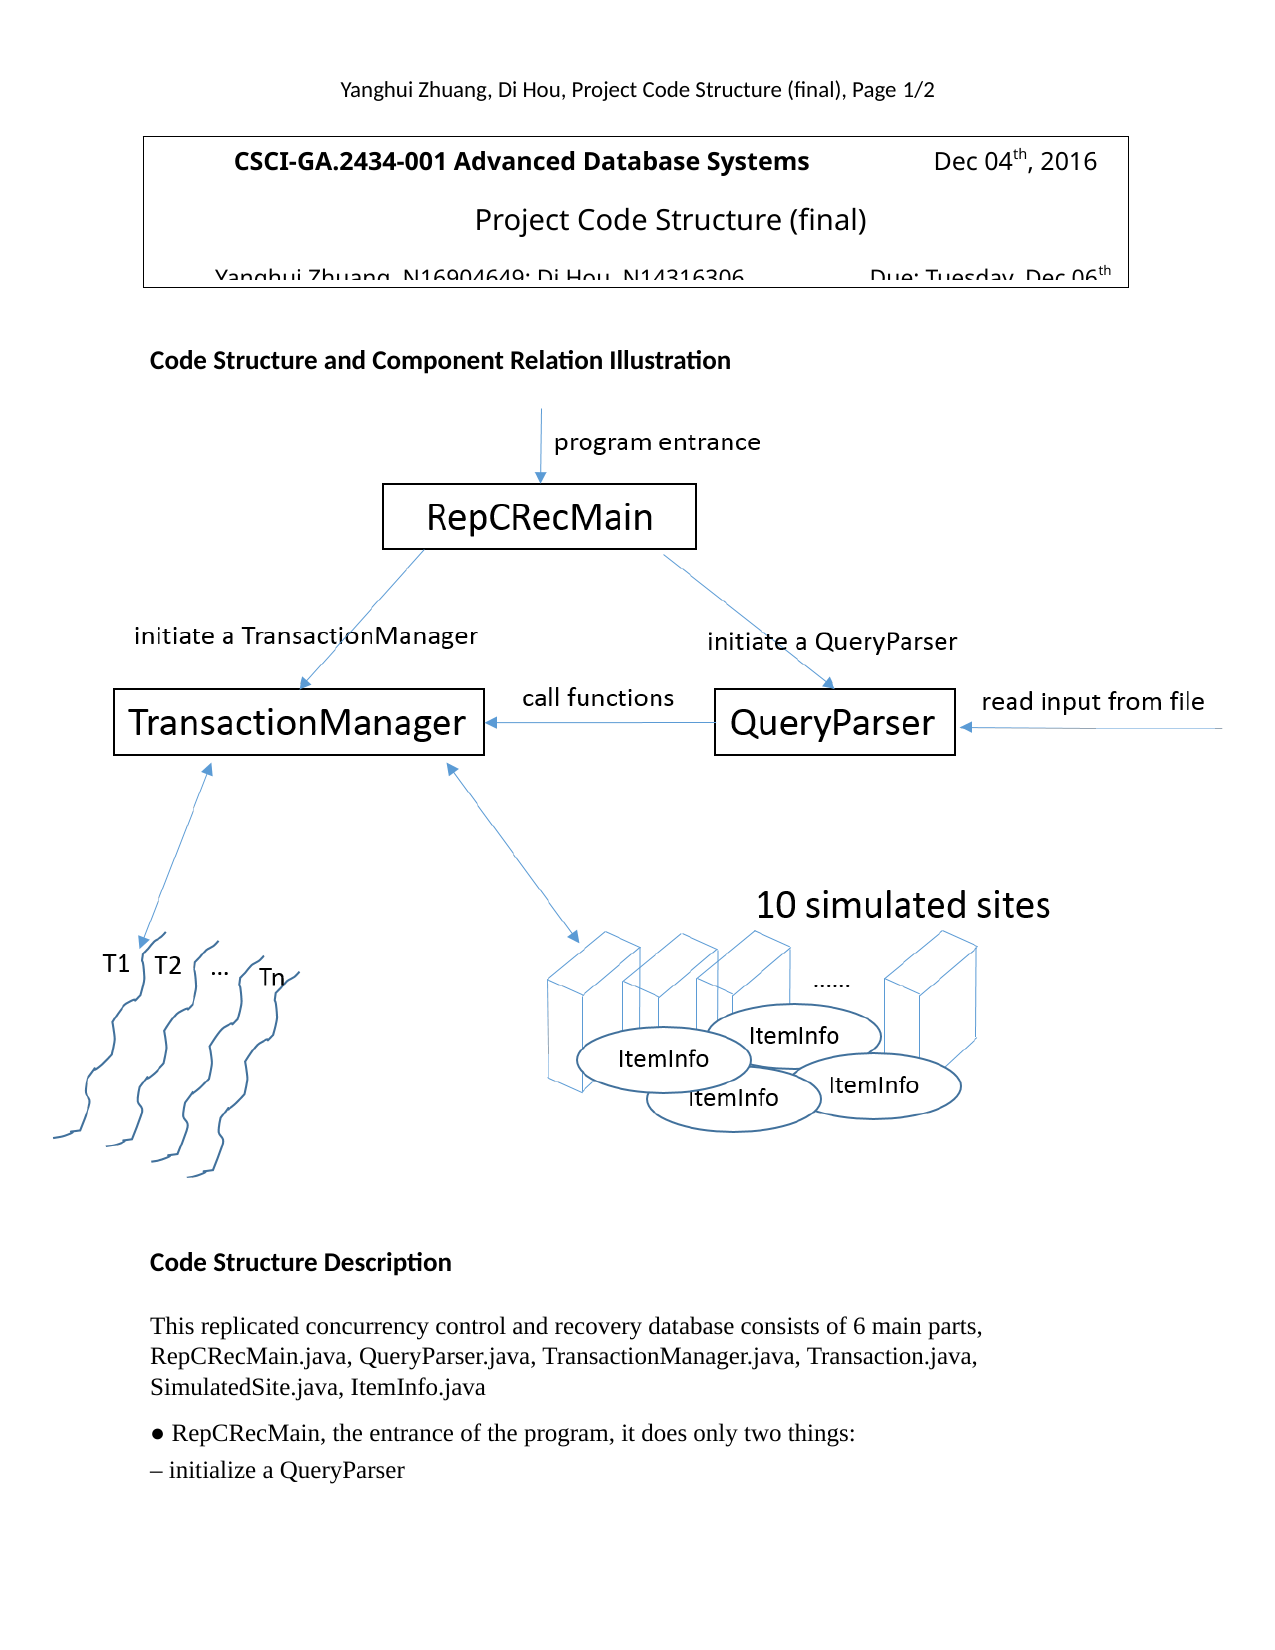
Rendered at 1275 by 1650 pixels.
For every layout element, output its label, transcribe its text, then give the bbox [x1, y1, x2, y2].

text This replicated concurrency control and recovery database consists of 6 main parts, RepCRecMain.java, QueryParser.java, TransactionManager.java, Transaction.java, SimulatedSite.java, ItemInfo.java [150, 1311, 1125, 1401]
text Yanghui Zhuang, N16904649; Di Hou, N14316306 Due: Tuesday, Dec 06th [158, 262, 1113, 279]
picture [52, 408, 1223, 1178]
text Code Structure and Component Relation Illustration [150, 343, 1125, 376]
text CSCI-GA.2434-001 Advanced Database Systems Dec 04th, 2016 [158, 144, 1113, 178]
text ● RepCRecMain, the entrance of the program, it does only two things: [150, 1418, 1125, 1447]
text Code Structure Description [150, 1245, 1125, 1278]
text Project Code Structure (final) [158, 199, 1113, 239]
text – initialize a QueryParser [150, 1455, 1125, 1483]
